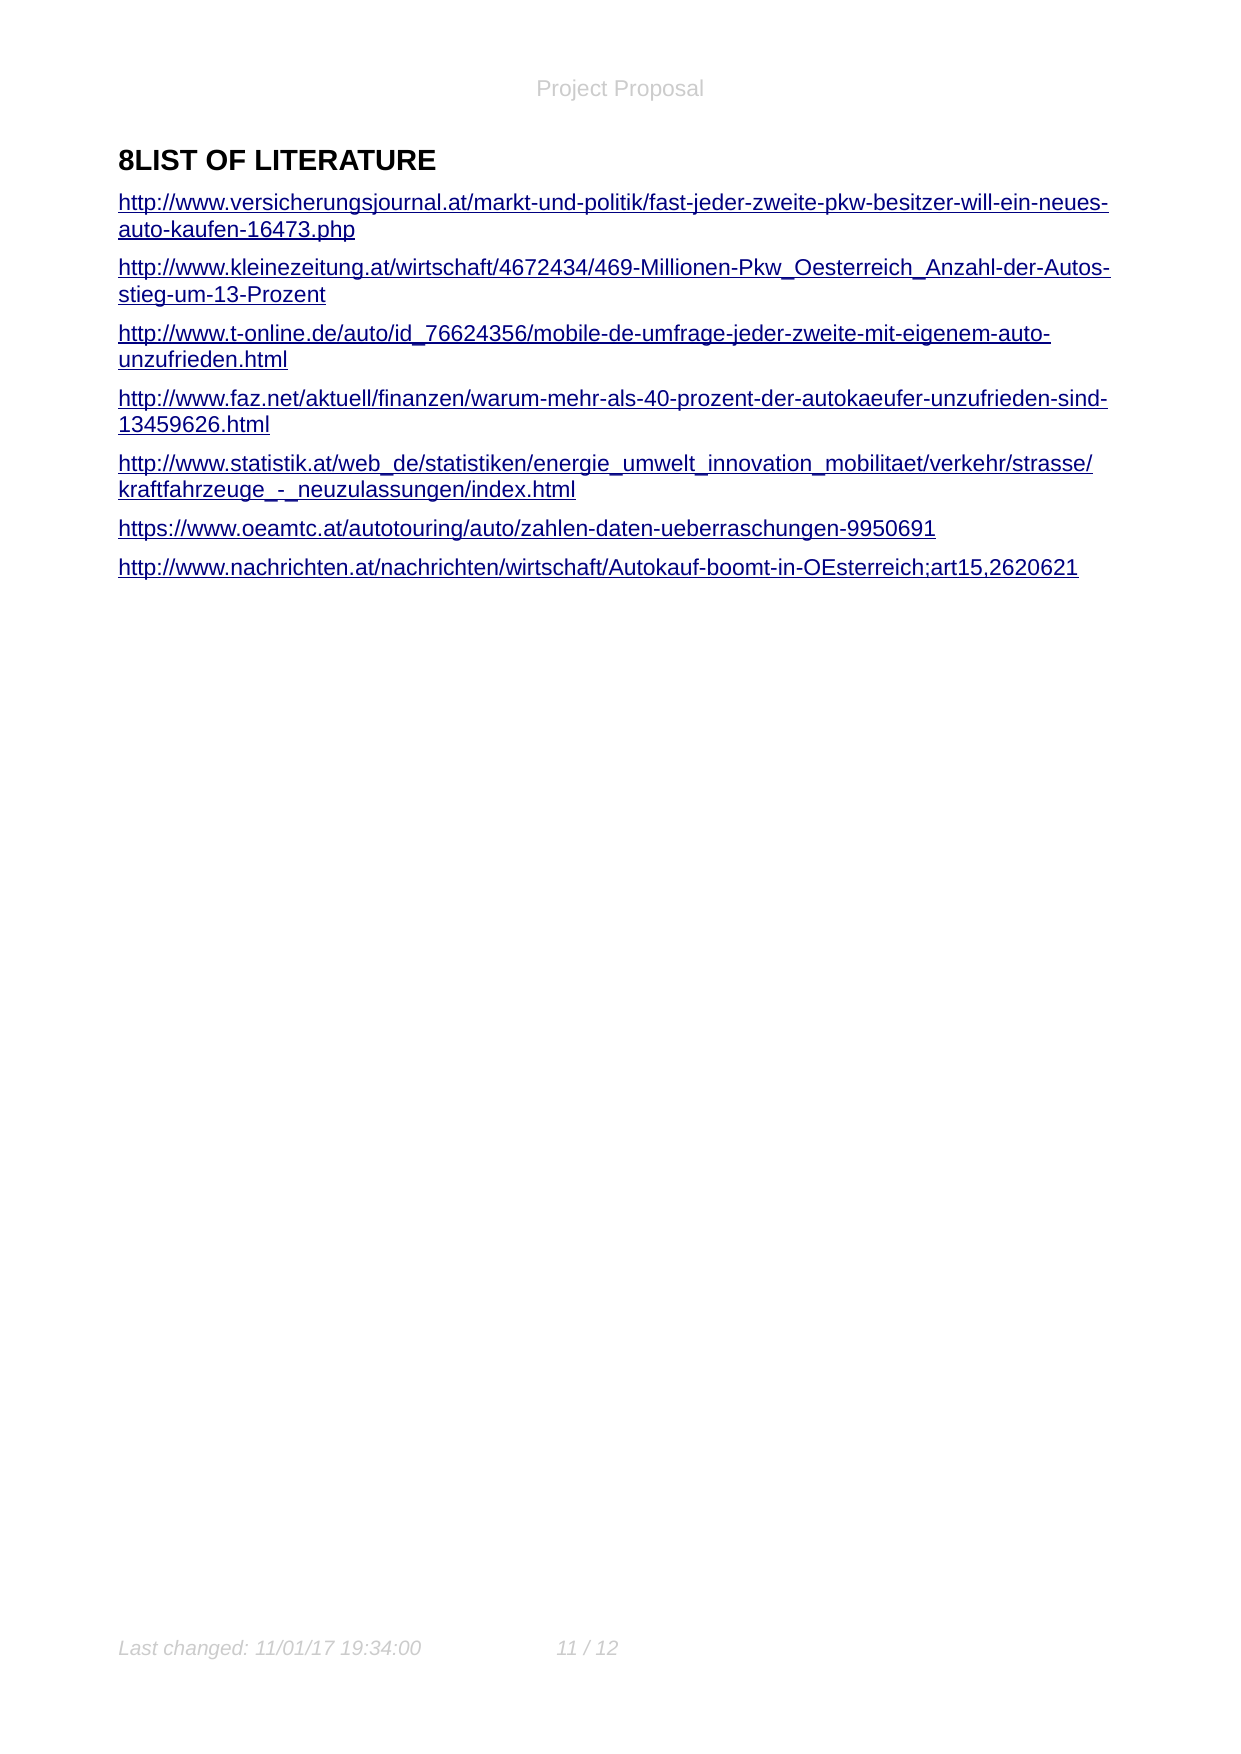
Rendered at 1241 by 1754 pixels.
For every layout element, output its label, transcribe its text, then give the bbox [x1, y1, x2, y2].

text http://www.nachrichten.at/nachrichten/wirtschaft/Autokauf-boomt-in-OEsterreich;art15,2620621 [118, 554, 1122, 580]
text http://www.statistik.at/web_de/statistiken/energie_umwelt_innovation_mobilitaet/verkehr/strasse/kraftfahrzeuge_-_neuzulassungen/index.html [118, 450, 1122, 503]
text http://www.faz.net/aktuell/finanzen/warum-mehr-als-40-prozent-der-autokaeufer-unzufrieden-sind-13459626.html [118, 385, 1122, 437]
text http://www.kleinezeitung.at/wirtschaft/4672434/469-Millionen-Pkw_Oesterreich_Anzahl-der-Autos-stieg-um-13-Prozent [118, 254, 1122, 307]
subtitle List of Literature [118, 143, 1122, 177]
text http://www.versicherungsjournal.at/markt-und-politik/fast-jeder-zweite-pkw-besitzer-will-ein-neues-auto-kaufen-16473.php [118, 189, 1122, 242]
text http://www.t-online.de/auto/id_76624356/mobile-de-umfrage-jeder-zweite-mit-eigenem-auto-unzufrieden.html [118, 319, 1122, 372]
text https://www.oeamtc.at/autotouring/auto/zahlen-daten-ueberraschungen-9950691 [118, 515, 1122, 542]
